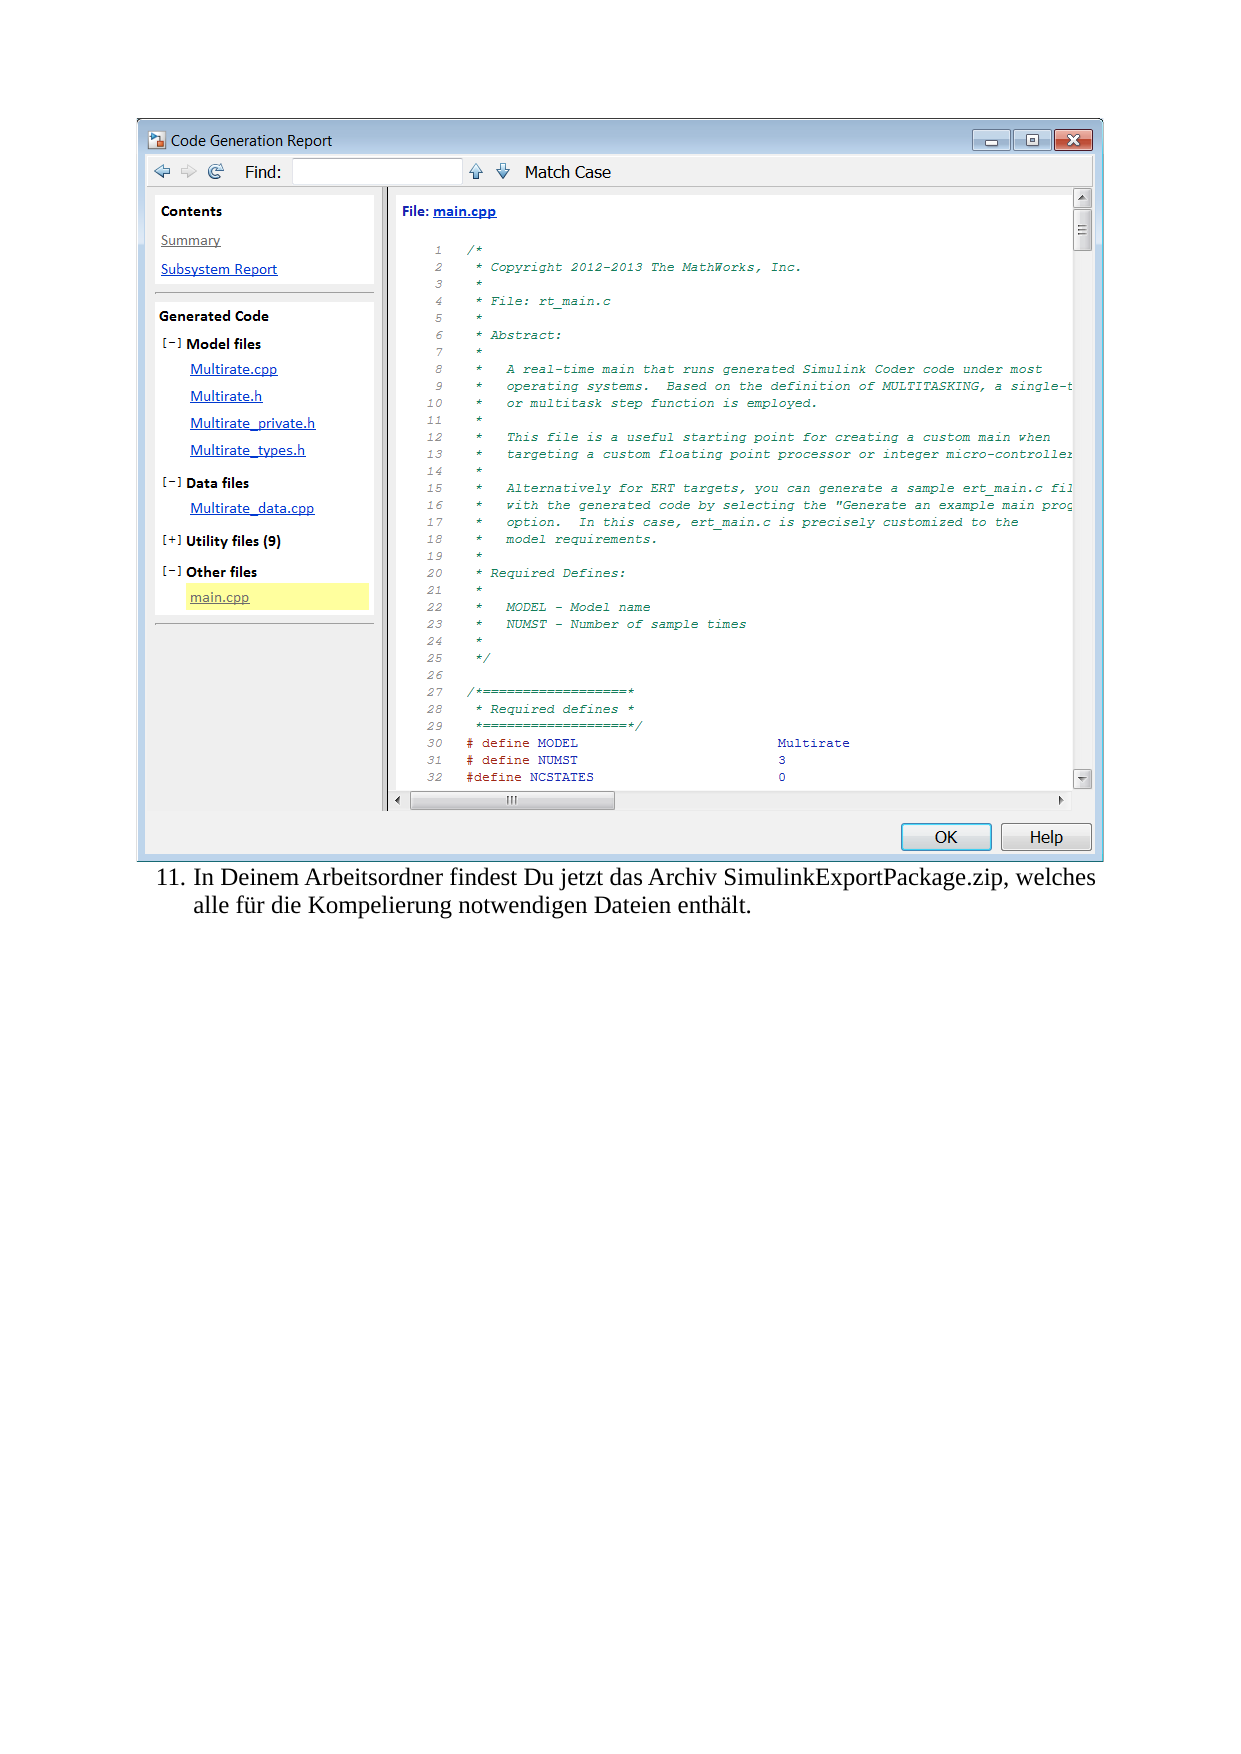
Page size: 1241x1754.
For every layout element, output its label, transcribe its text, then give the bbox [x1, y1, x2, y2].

list In Deinem Arbeitsordner findest Du jetzt das Archiv SimulinkExportPackage.zip, welches alle für die Kompelierung notwendigen Dateien enthält. [156, 118, 1122, 919]
picture [136, 118, 1104, 862]
